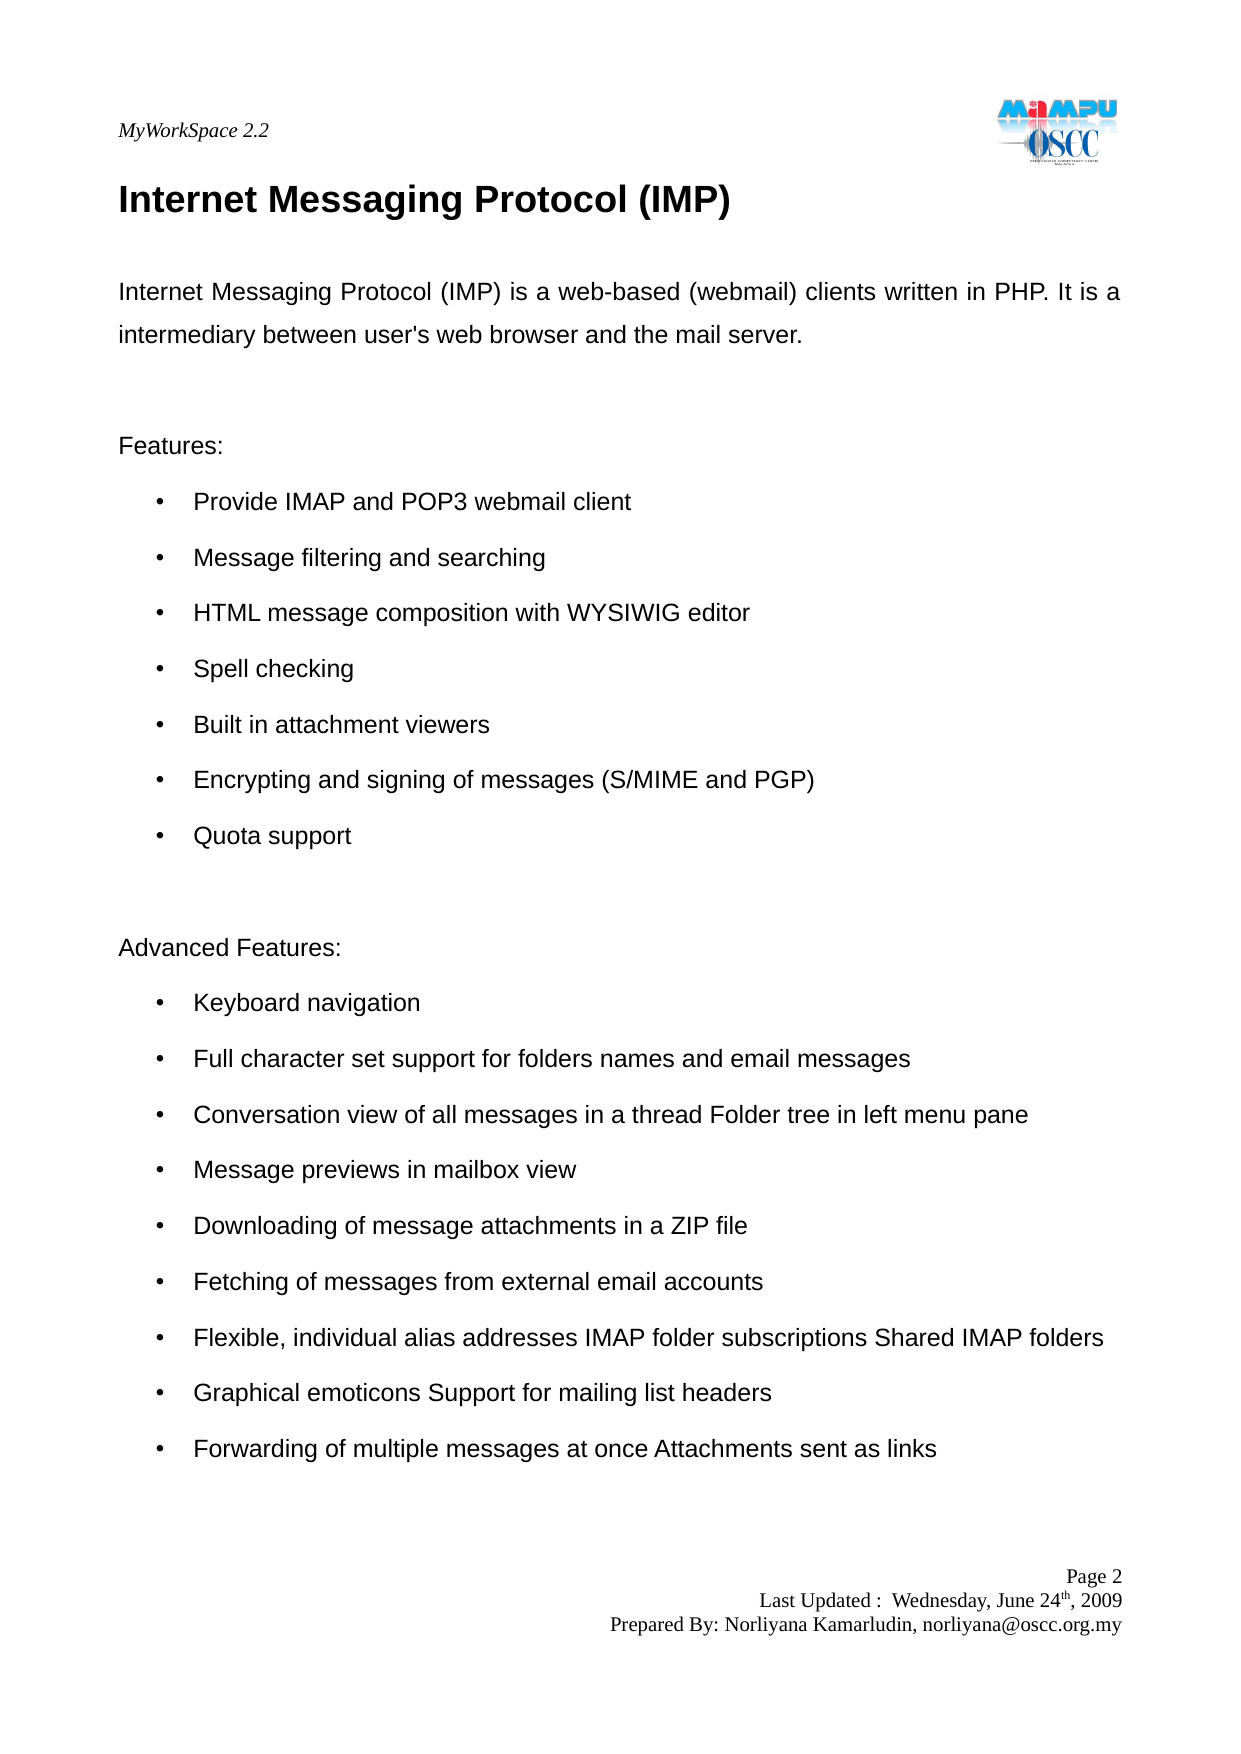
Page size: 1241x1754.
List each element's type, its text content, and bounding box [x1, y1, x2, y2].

list Graphical emoticons Support for mailing list headers [156, 1378, 1122, 1407]
list Full character set support for folders names and email messages [156, 1044, 1122, 1073]
list HTML message composition with WYSIWIG editor [156, 598, 1122, 627]
text Features: [118, 431, 1122, 460]
list Message previews in mailbox view [156, 1155, 1122, 1184]
picture [996, 86, 1118, 166]
list Message filtering and searching [156, 542, 1122, 571]
list Encrypting and signing of messages (S/MIME and PGP) [156, 765, 1122, 794]
list Provide IMAP and POP3 webmail client [156, 487, 1122, 516]
list Spell checking [156, 654, 1122, 683]
list Keyboard navigation [156, 988, 1122, 1017]
list Flexible, individual alias addresses IMAP folder subscriptions Shared IMAP folders [156, 1322, 1122, 1351]
list Built in attachment viewers [156, 710, 1122, 738]
list Quota support [156, 821, 1122, 850]
list Fetching of messages from external email accounts [156, 1267, 1122, 1296]
list Downloading of message attachments in a ZIP file [156, 1211, 1122, 1240]
list Forwarding of multiple messages at once Attachments sent as links [156, 1434, 1122, 1463]
list Conversation view of all messages in a thread Folder tree in left menu pane [156, 1099, 1122, 1128]
text Advanced Features: [118, 932, 1122, 961]
text Internet Messaging Protocol (IMP) is a web-based (webmail) clients written in PHP. It is a intermediary between user's web browser and the mail server. [118, 277, 1122, 349]
subtitle Internet Messaging Protocol (IMP) [118, 177, 1122, 221]
